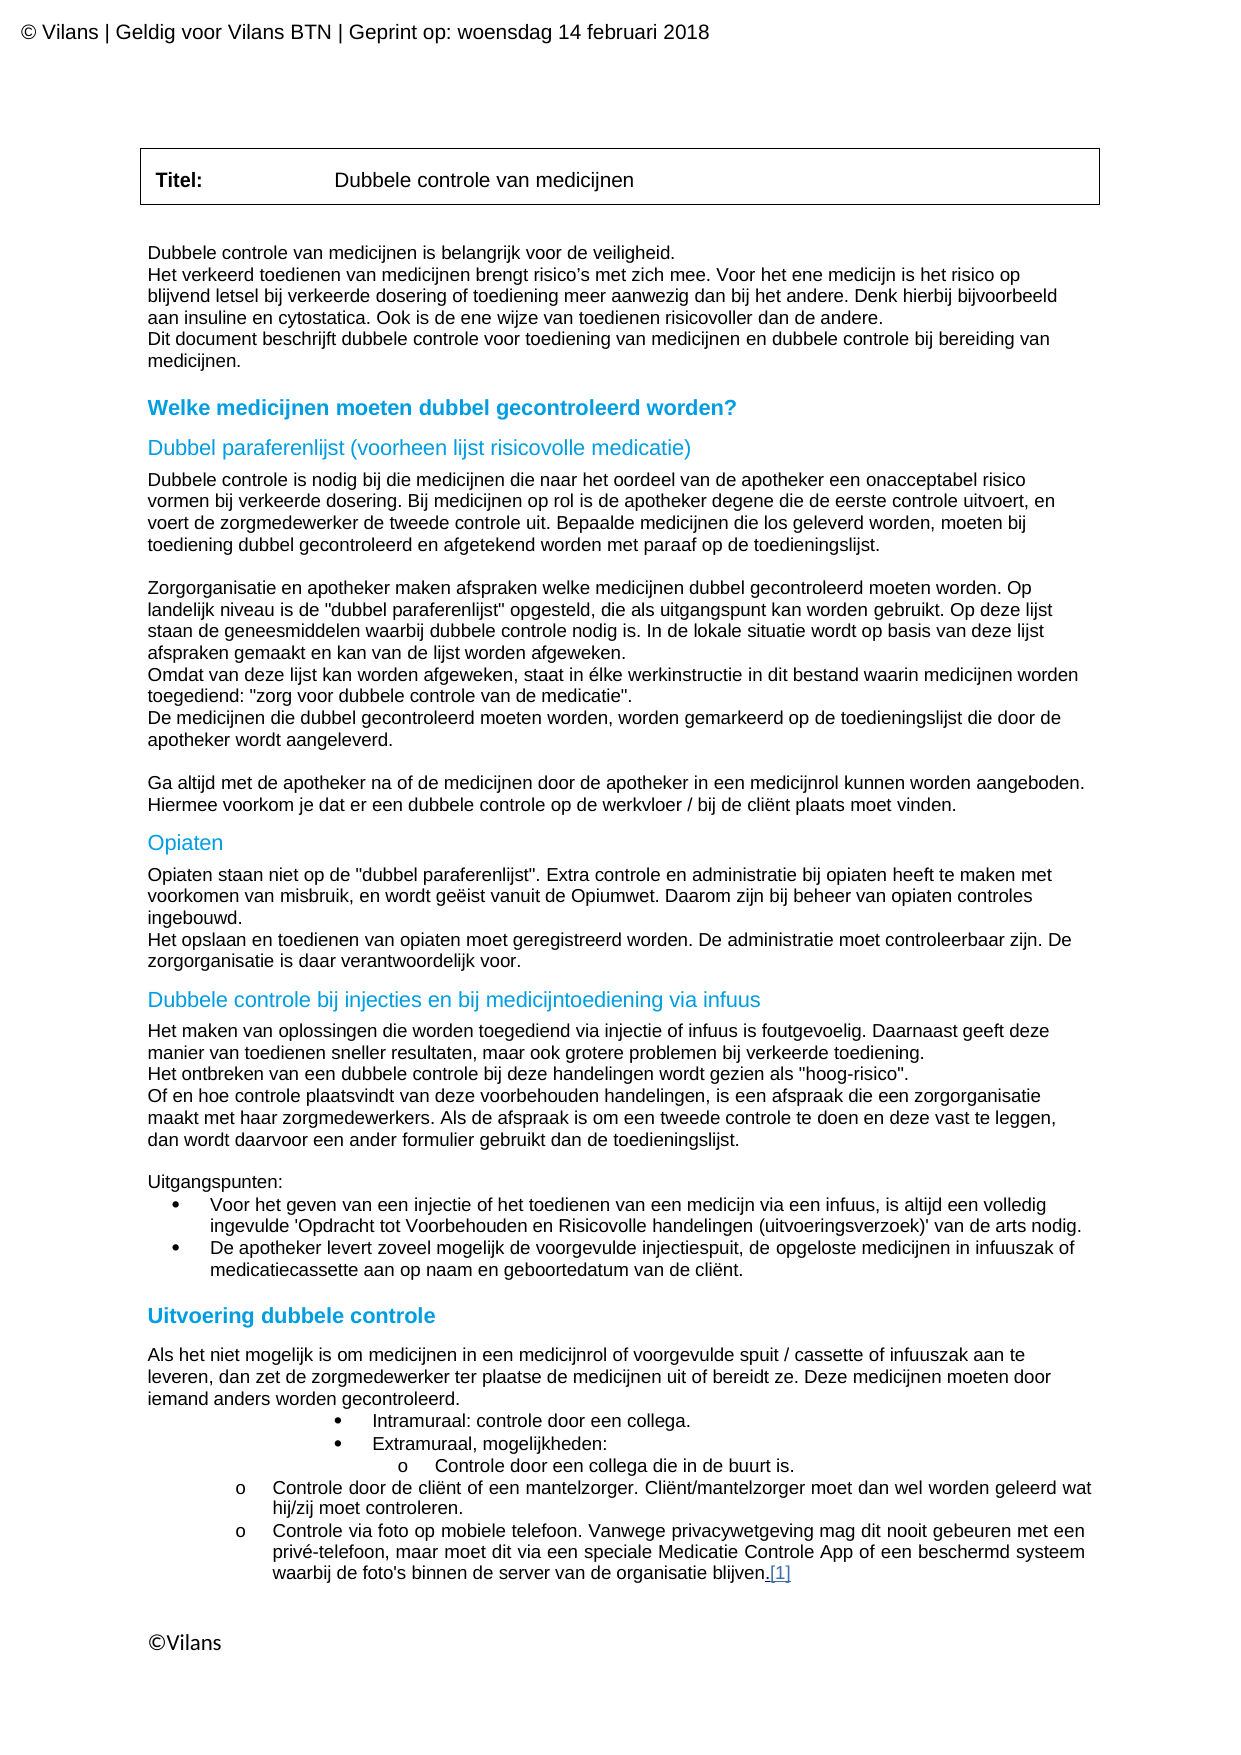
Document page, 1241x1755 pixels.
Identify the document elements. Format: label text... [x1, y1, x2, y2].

list Extramuraal, mogelijkheden: [334, 1432, 1111, 1454]
text Uitgangspunten: [147, 1172, 1111, 1193]
text Het maken van oplossingen die worden toegediend via injectie of infuus is foutgevoelig. Daarnaast geeft deze manier van toedienen sneller resultaten, maar ook grotere problemen bij verkeerde toediening. [147, 1020, 1079, 1063]
text Dubbele controle is nodig bij die medicijnen die naar het oordeel van de apotheker een onacceptabel risico vormen bij verkeerde dosering. Bij medicijnen op rol is de apotheker degene die de eerste controle uitvoert, en voert de zorgmedewerker de tweede controle uit. Bepaalde medicijnen die los geleverd worden, moeten bij toediening dubbel gecontroleerd en afgetekend worden met paraaf op de toedieningslijst. [147, 468, 1084, 555]
subtitle Welke medicijnen moeten dubbel gecontroleerd worden? [147, 394, 1111, 419]
text Het verkeerd toedienen van medicijnen brengt risico’s met zich mee. Voor het ene medicijn is het risico op blijvend letsel bij verkeerde dosering of toediening meer aanwezig dan bij het andere. Denk hierbij bijvoorbeeld aan insuline en cytostatica. Ook is de ene wijze van toedienen risicovoller dan de andere. [147, 263, 1079, 328]
list Voor het geven van een injectie of het toedienen van een medicijn via een infuus, is altijd een volledig ingevulde 'Opdracht tot Voorbehouden en Risicovolle handelingen (uitvoeringsverzoek)' van de arts nodig. [172, 1193, 1084, 1237]
text Of en hoe controle plaatsvindt van deze voorbehouden handelingen, is een afspraak die een zorgorganisatie maakt met haar zorgmedewerkers. Als de afspraak is om een tweede controle te doen en deze vast te leggen, dan wordt daarvoor een ander formulier gebruikt dan de toedieningslijst. [147, 1085, 1079, 1150]
text Zorgorganisatie en apotheker maken afspraken welke medicijnen dubbel gecontroleerd moeten worden. Op landelijk niveau is de "dubbel paraferenlijst" opgesteld, die als uitgangspunt kan worden gebruikt. Op deze lijst staan de geneesmiddelen waarbij dubbele controle nodig is. In de lokale situatie wordt op basis van deze lijst afspraken gemaakt en kan van de lijst worden afgeweken. [147, 577, 1079, 663]
text Titel: Dubbele controle van medicijnen [155, 168, 1099, 192]
text Dit document beschrijft dubbele controle voor toediening van medicijnen en dubbele controle bij bereiding van medicijnen. [147, 328, 1079, 371]
text Omdat van deze lijst kan worden afgeweken, staat in élke werkinstructie in dit bestand waarin medicijnen worden toegediend: "zorg voor dubbele controle van de medicatie". [147, 664, 1079, 707]
text Opiaten staan niet op de "dubbel paraferenlijst". Extra controle en administratie bij opiaten heeft te maken met voorkomen van misbruik, en wordt geëist vanuit de Opiumwet. Daarom zijn bij beheer van opiaten controles ingebouwd. [147, 864, 1084, 928]
text De medicijnen die dubbel gecontroleerd moeten worden, worden gemarkeerd op de toedieningslijst die door de apotheker wordt aangeleverd. [147, 707, 1084, 750]
text Het ontbreken van een dubbele controle bij deze handelingen wordt gezien als "hoog-risico". [147, 1064, 1111, 1085]
text Ga altijd met de apotheker na of de medicijnen door de apotheker in een medicijnrol kunnen worden aangeboden. Hiermee voorkom je dat er een dubbele controle op de werkvloer / bij de cliënt plaats moet vinden. [147, 772, 1111, 815]
list Controle via foto op mobiele telefoon. Vanwege privacywetgeving mag dit nooit gebeuren met een privé-telefoon, maar moet dit via een speciale Medicatie Controle App of een beschermd systeem waarbij de foto's binnen de server van de organisatie blijven.[1] [235, 1519, 1086, 1583]
list Controle door een collega die in de buurt is. [397, 1454, 1111, 1477]
text Het opslaan en toedienen van opiaten moet geregistreerd worden. De administratie moet controleerbaar zijn. De zorgorganisatie is daar verantwoordelijk voor. [147, 928, 1079, 972]
list Intramuraal: controle door een collega. [334, 1409, 1111, 1432]
text Dubbele controle van medicijnen is belangrijk voor de veiligheid. [147, 242, 1111, 263]
subtitle Uitvoering dubbele controle [147, 1303, 1111, 1328]
subtitle Dubbel paraferenlijst (voorheen lijst risicovolle medicatie) [147, 435, 1111, 460]
subtitle Dubbele controle bij injecties en bij medicijntoediening via infuus [147, 987, 1111, 1012]
text Als het niet mogelijk is om medicijnen in een medicijnrol of voorgevulde spuit / cassette of infuuszak aan te leveren, dan zet de zorgmedewerker ter plaatse de medicijnen uit of bereidt ze. Deze medicijnen moeten door iemand anders worden gecontroleerd. [147, 1344, 1079, 1409]
list Controle door de cliënt of een mantelzorger. Cliënt/mantelzorger moet dan wel worden geleerd wat hij/zij moet controleren. [235, 1477, 1092, 1519]
list De apotheker levert zoveel mogelijk de voorgevulde injectiespuit, de opgeloste medicijnen in infuuszak of medicatiecassette aan op naam en geboortedatum van de cliënt. [172, 1237, 1079, 1280]
subtitle Opiaten [147, 830, 1111, 855]
